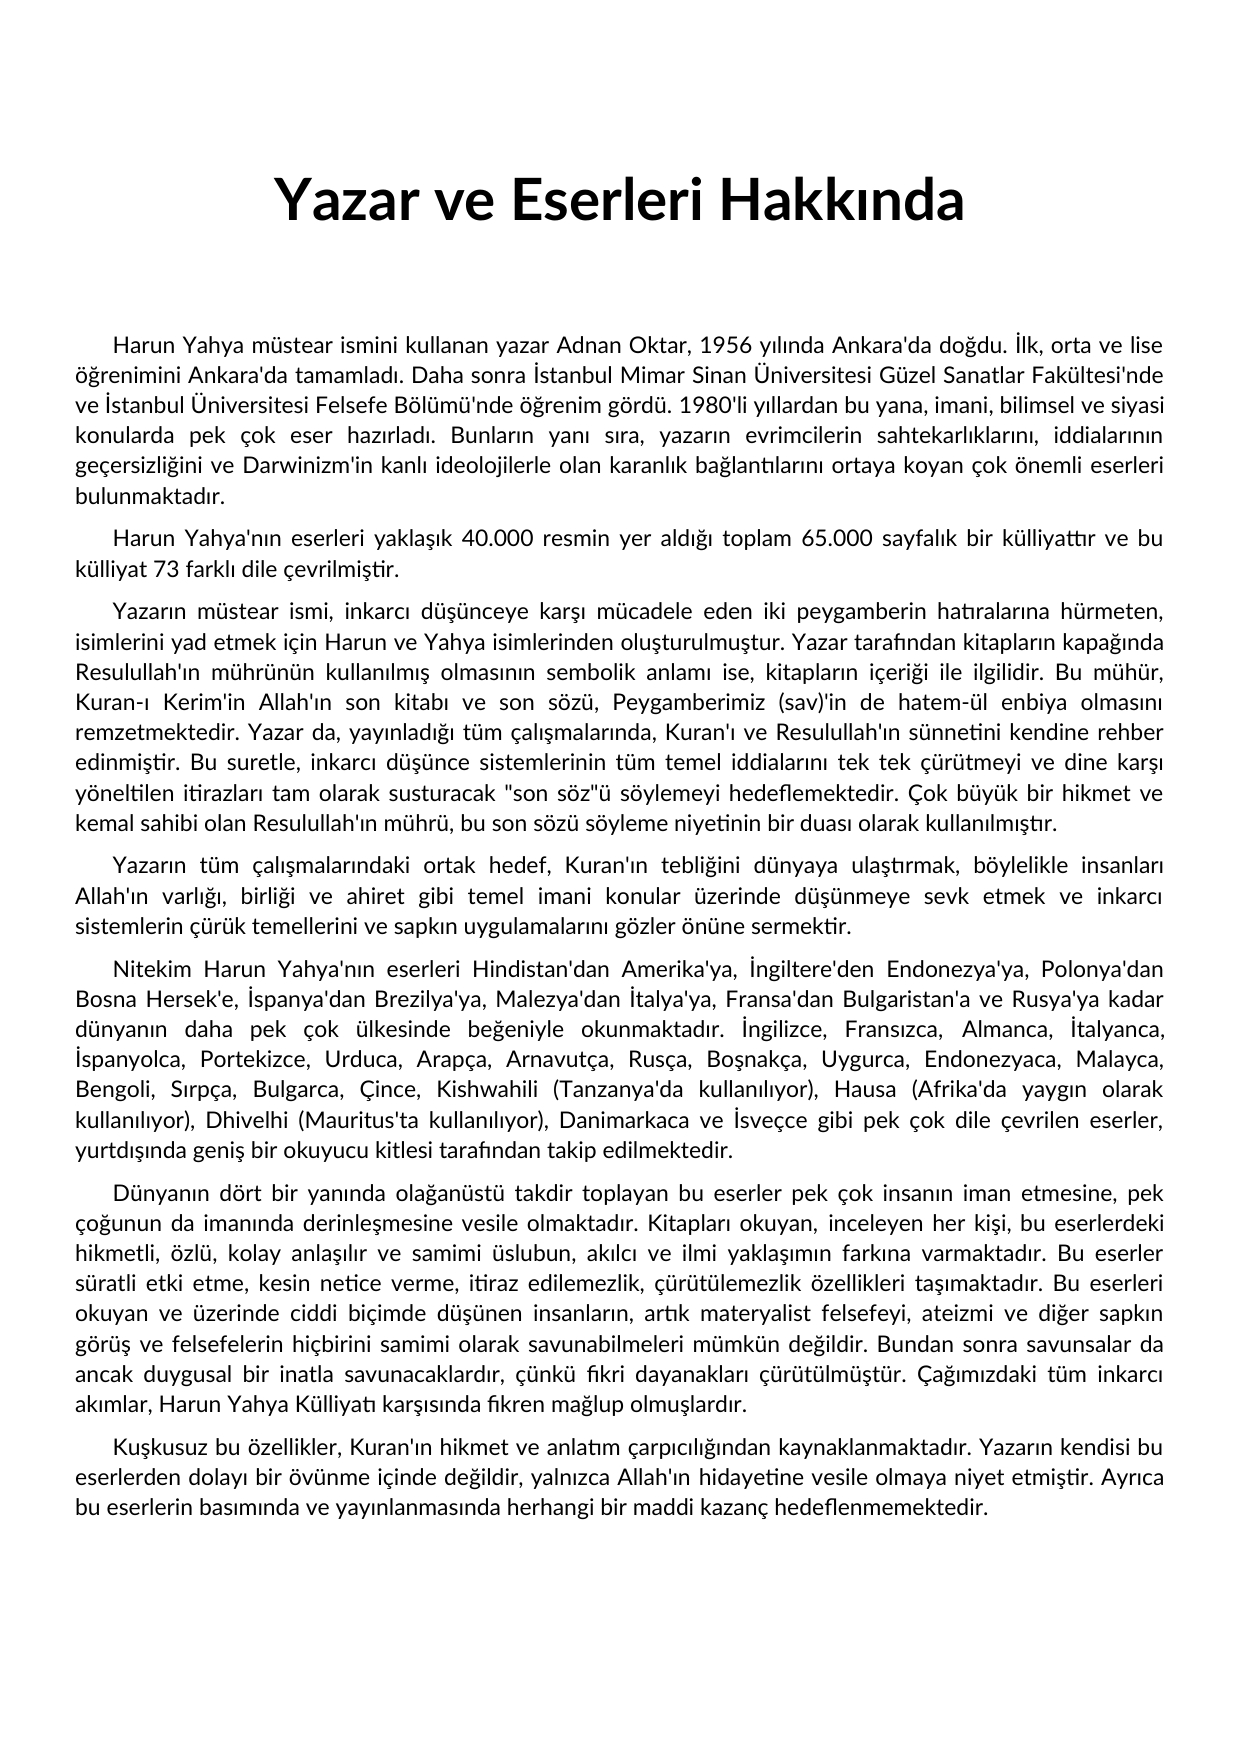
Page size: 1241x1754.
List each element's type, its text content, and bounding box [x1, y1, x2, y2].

text Yazarın tüm çalışmalarındaki ortak hedef, Kuran'ın tebliğini dünyaya ulaştırmak, böylelikle insanları Allah'ın varlığı, birliği ve ahiret gibi temel imani konular üzerinde düşünmeye sevk etmek ve inkarcı sistemlerin çürük temellerini ve sapkın uygulamalarını gözler önüne sermektir. [75, 851, 1165, 939]
text Kuşkusuz bu özellikler, Kuran'ın hikmet ve anlatım çarpıcılığından kaynaklanmaktadır. Yazarın kendisi bu eserlerden dolayı bir övünme içinde değildir, yalnızca Allah'ın hidayetine vesile olmaya niyet etmiştir. Ayrıca bu eserlerin basımında ve yayınlanmasında herhangi bir maddi kazanç hedeflenmemektedir. [75, 1432, 1165, 1520]
text Harun Yahya'nın eserleri yaklaşık 40.000 resmin yer aldığı toplam 65.000 sayfalık bir külliyattır ve bu külliyat 73 farklı dile çevrilmiştir. [75, 524, 1165, 582]
text Nitekim Harun Yahya'nın eserleri Hindistan'dan Amerika'ya, İngiltere'den Endonezya'ya, Polonya'dan Bosna Hersek'e, İspanya'dan Brezilya'ya, Malezya'dan İtalya'ya, Fransa'dan Bulgaristan'a ve Rusya'ya kadar dünyanın daha pek çok ülkesinde beğeniyle okunmaktadır. İngilizce, Fransızca, Almanca, İtalyanca, İspanyolca, Portekizce, Urduca, Arapça, Arnavutça, Rusça, Boşnakça, Uygurca, Endonezyaca, Malayca, Bengoli, Sırpça, Bulgarca, Çince, Kishwahili (Tanzanya'da kullanılıyor), Hausa (Afrika'da yaygın olarak kullanılıyor), Dhivelhi (Mauritus'ta kullanılıyor), Danimarkaca ve İsveçce gibi pek çok dile çevrilen eserler, yurtdışında geniş bir okuyucu kitlesi tarafından takip edilmektedir. [75, 954, 1165, 1163]
subtitle Yazar ve Eserleri Hakkında [75, 162, 1165, 232]
text Harun Yahya müstear ismini kullanan yazar Adnan Oktar, 1956 yılında Ankara'da doğdu. İlk, orta ve lise öğrenimini Ankara'da tamamladı. Daha sonra İstanbul Mimar Sinan Üniversitesi Güzel Sanatlar Fakültesi'nde ve İstanbul Üniversitesi Felsefe Bölümü'nde öğrenim gördü. 1980'li yıllardan bu yana, imani, bilimsel ve siyasi konularda pek çok eser hazırladı. Bunların yanı sıra, yazarın evrimcilerin sahtekarlıklarını, iddialarının geçersizliğini ve Darwinizm'in kanlı ideolojilerle olan karanlık bağlantılarını ortaya koyan çok önemli eserleri bulunmaktadır. [75, 330, 1165, 509]
text Yazarın müstear ismi, inkarcı düşünceye karşı mücadele eden iki peygamberin hatıralarına hürmeten, isimlerini yad etmek için Harun ve Yahya isimlerinden oluşturulmuştur. Yazar tarafından kitapların kapağında Resulullah'ın mührünün kullanılmış olmasının sembolik anlamı ise, kitapların içeriği ile ilgilidir. Bu mühür, Kuran-ı Kerim'in Allah'ın son kitabı ve son sözü, Peygamberimiz (sav)'in de hatem-ül enbiya olmasını remzetmektedir. Yazar da, yayınladığı tüm çalışmalarında, Kuran'ı ve Resulullah'ın sünnetini kendine rehber edinmiştir. Bu suretle, inkarcı düşünce sistemlerinin tüm temel iddialarını tek tek çürütmeyi ve dine karşı yöneltilen itirazları tam olarak susturacak "son söz"ü söylemeyi hedeflemektedir. Çok büyük bir hikmet ve kemal sahibi olan Resulullah'ın mührü, bu son sözü söyleme niyetinin bir duası olarak kullanılmıştır. [75, 597, 1165, 836]
text Dünyanın dört bir yanında olağanüstü takdir toplayan bu eserler pek çok insanın iman etmesine, pek çoğunun da imanında derinleşmesine vesile olmaktadır. Kitapları okuyan, inceleyen her kişi, bu eserlerdeki hikmetli, özlü, kolay anlaşılır ve samimi üslubun, akılcı ve ilmi yaklaşımın farkına varmaktadır. Bu eserler süratli etki etme, kesin netice verme, itiraz edilemezlik, çürütülemezlik özellikleri taşımaktadır. Bu eserleri okuyan ve üzerinde ciddi biçimde düşünen insanların, artık materyalist felsefeyi, ateizmi ve diğer sapkın görüş ve felsefelerin hiçbirini samimi olarak savunabilmeleri mümkün değildir. Bundan sonra savunsalar da ancak duygusal bir inatla savunacaklardır, çünkü fikri dayanakları çürütülmüştür. Çağımızdaki tüm inkarcı akımlar, Harun Yahya Külliyatı karşısında fikren mağlup olmuşlardır. [75, 1178, 1165, 1417]
